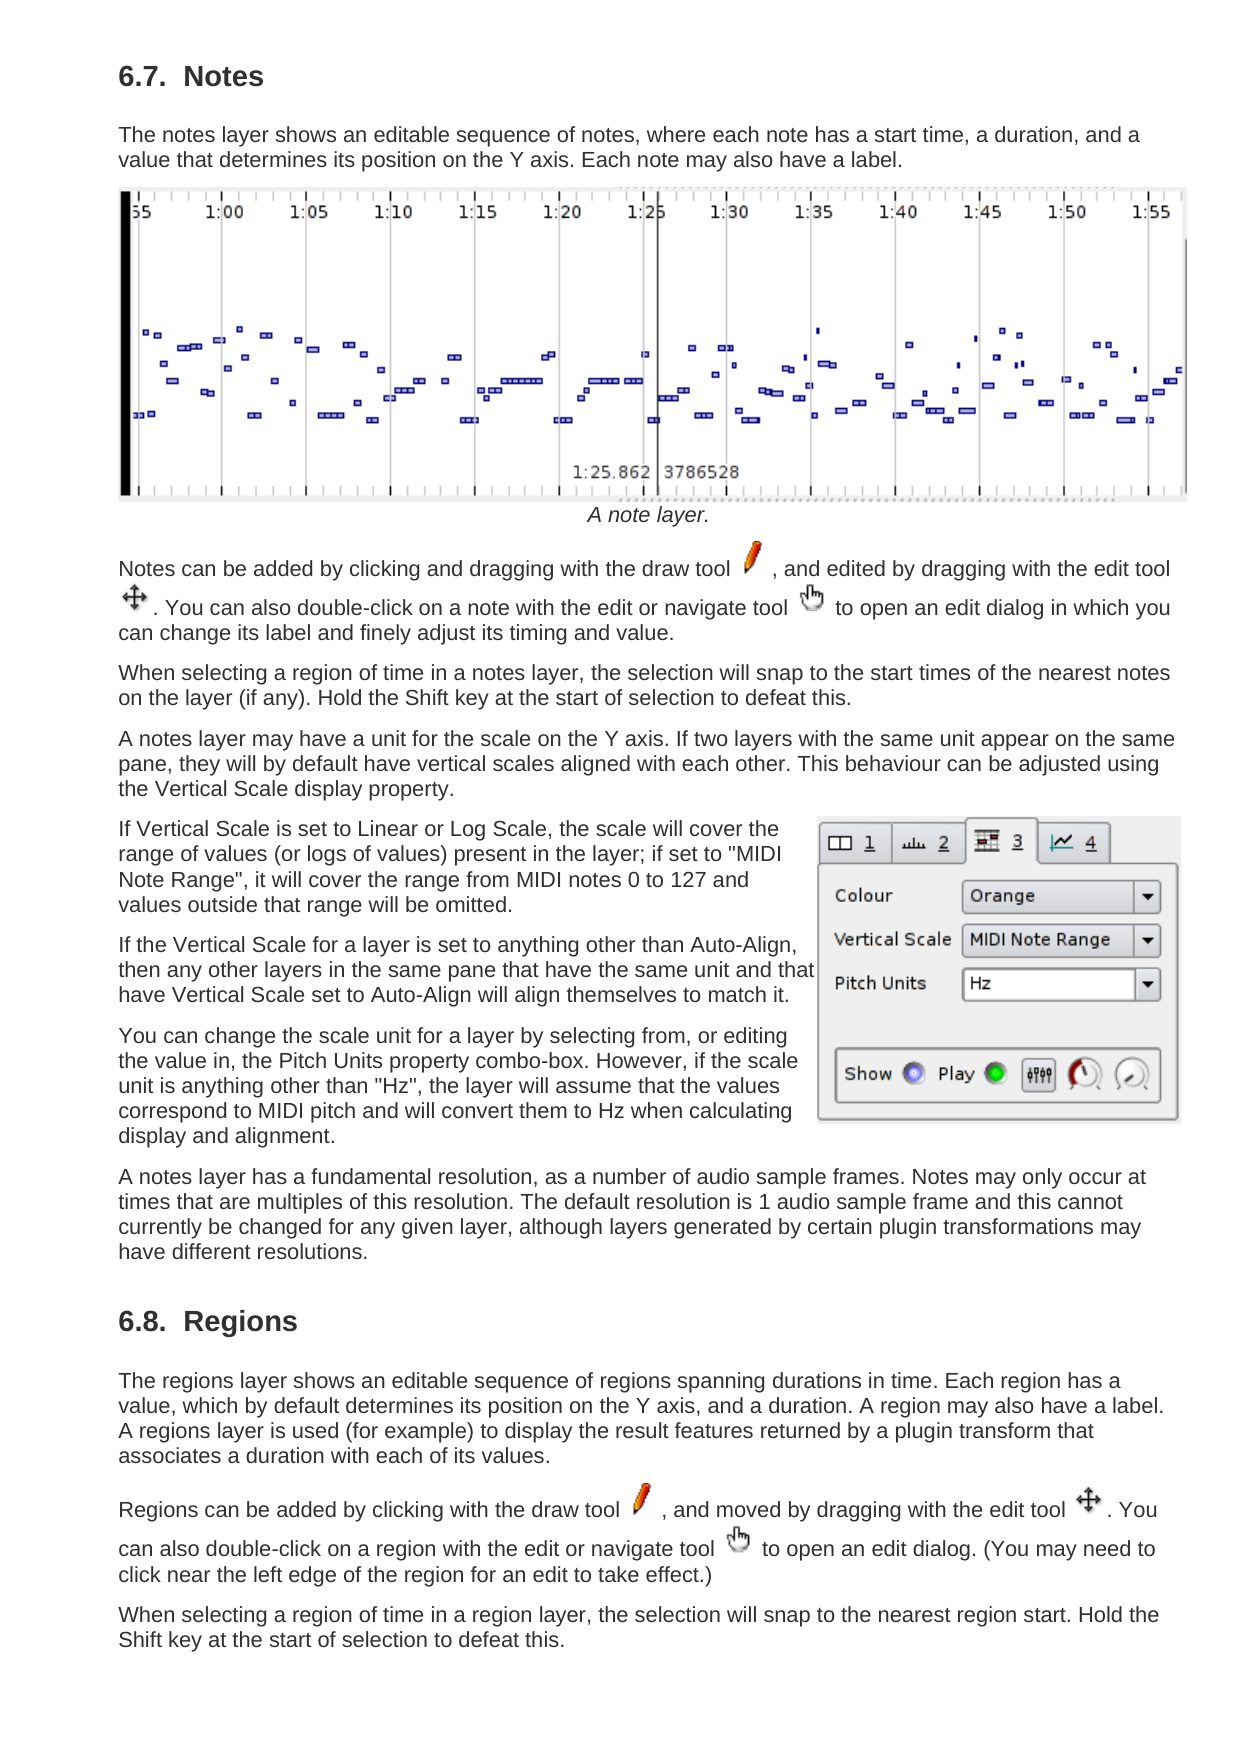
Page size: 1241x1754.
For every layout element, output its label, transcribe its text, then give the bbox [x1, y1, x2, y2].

picture [794, 580, 829, 616]
text Notes can be added by clicking and dragging with the draw tool , and edited by dragging with the edit tool . You can also double-click on a note with the edit or navigate tool to open an edit dialog in which you can change its label and finely adjust its timing and value. [118, 542, 1181, 645]
text You can change the scale unit for a layer by selecting from, or editing the value in, the Pitch Units property combo-box. However, if the scale unit is anything other than "Hz", the layer will assume that the values correspond to MIDI pitch and will convert them to Hz when calculating display and alignment. [118, 1023, 1181, 1149]
picture [721, 1522, 756, 1557]
text The regions layer shows an editable sequence of regions spanning durations in time. Each region has a value, which by default determines its position on the Y axis, and a duration. A region may also have a label. A regions layer is used (for example) to display the result features returned by a plugin transform that associates a duration with each of its values. [118, 1367, 1181, 1468]
text When selecting a region of time in a notes layer, the selection will snap to the start times of the nearest notes on the layer (if any). Hold the Shift key at the start of selection to defeat this. [118, 660, 1181, 711]
picture [626, 1483, 661, 1518]
picture [737, 541, 772, 577]
text A note layer. [118, 502, 1181, 527]
text When selecting a region of time in a region layer, the selection will snap to the nearest region start. Hold the Shift key at the start of selection to defeat this. [118, 1602, 1181, 1652]
picture [817, 816, 1182, 1124]
text A notes layer has a fundamental resolution, as a number of audio sample frames. Notes may only occur at times that are multiples of this resolution. The default resolution is 1 audio sample frame and this cannot currently be changed for any given layer, although layers generated by certain plugin transformations may have different resolutions. [118, 1164, 1181, 1264]
subtitle 6.8. Regions [118, 1304, 1181, 1338]
picture [118, 580, 153, 616]
picture [1072, 1483, 1107, 1518]
text Regions can be added by clicking with the draw tool , and moved by dragging with the edit tool . You can also double-click on a region with the edit or navigate tool to open an edit dialog. (You may need to click near the left edge of the region for an edit to take effect.) [118, 1483, 1181, 1587]
text A notes layer may have a unit for the scale on the Y axis. If two layers with the same unit appear on the same pane, they will by default have vertical scales aligned with each other. This behaviour can be adjusted using the Vertical Scale display property. [118, 726, 1181, 801]
picture [118, 187, 1187, 502]
text If Vertical Scale is set to Linear or Log Scale, the scale will cover the range of values (or logs of values) present in the layer; if set to "MIDI Note Range", it will cover the range from MIDI notes 0 to 127 and values outside that range will be omitted. [118, 816, 817, 917]
text If the Vertical Scale for a layer is set to anything other than Auto-Align, then any other layers in the same pane that have the same unit and that have Vertical Scale set to Auto-Align will align themselves to match it. [118, 932, 817, 1008]
text The notes layer shows an editable sequence of notes, where each note has a start time, a duration, and a value that determines its position on the Y axis. Each note may also have a label. [118, 122, 1181, 172]
subtitle 6.7. Notes [118, 59, 1181, 93]
